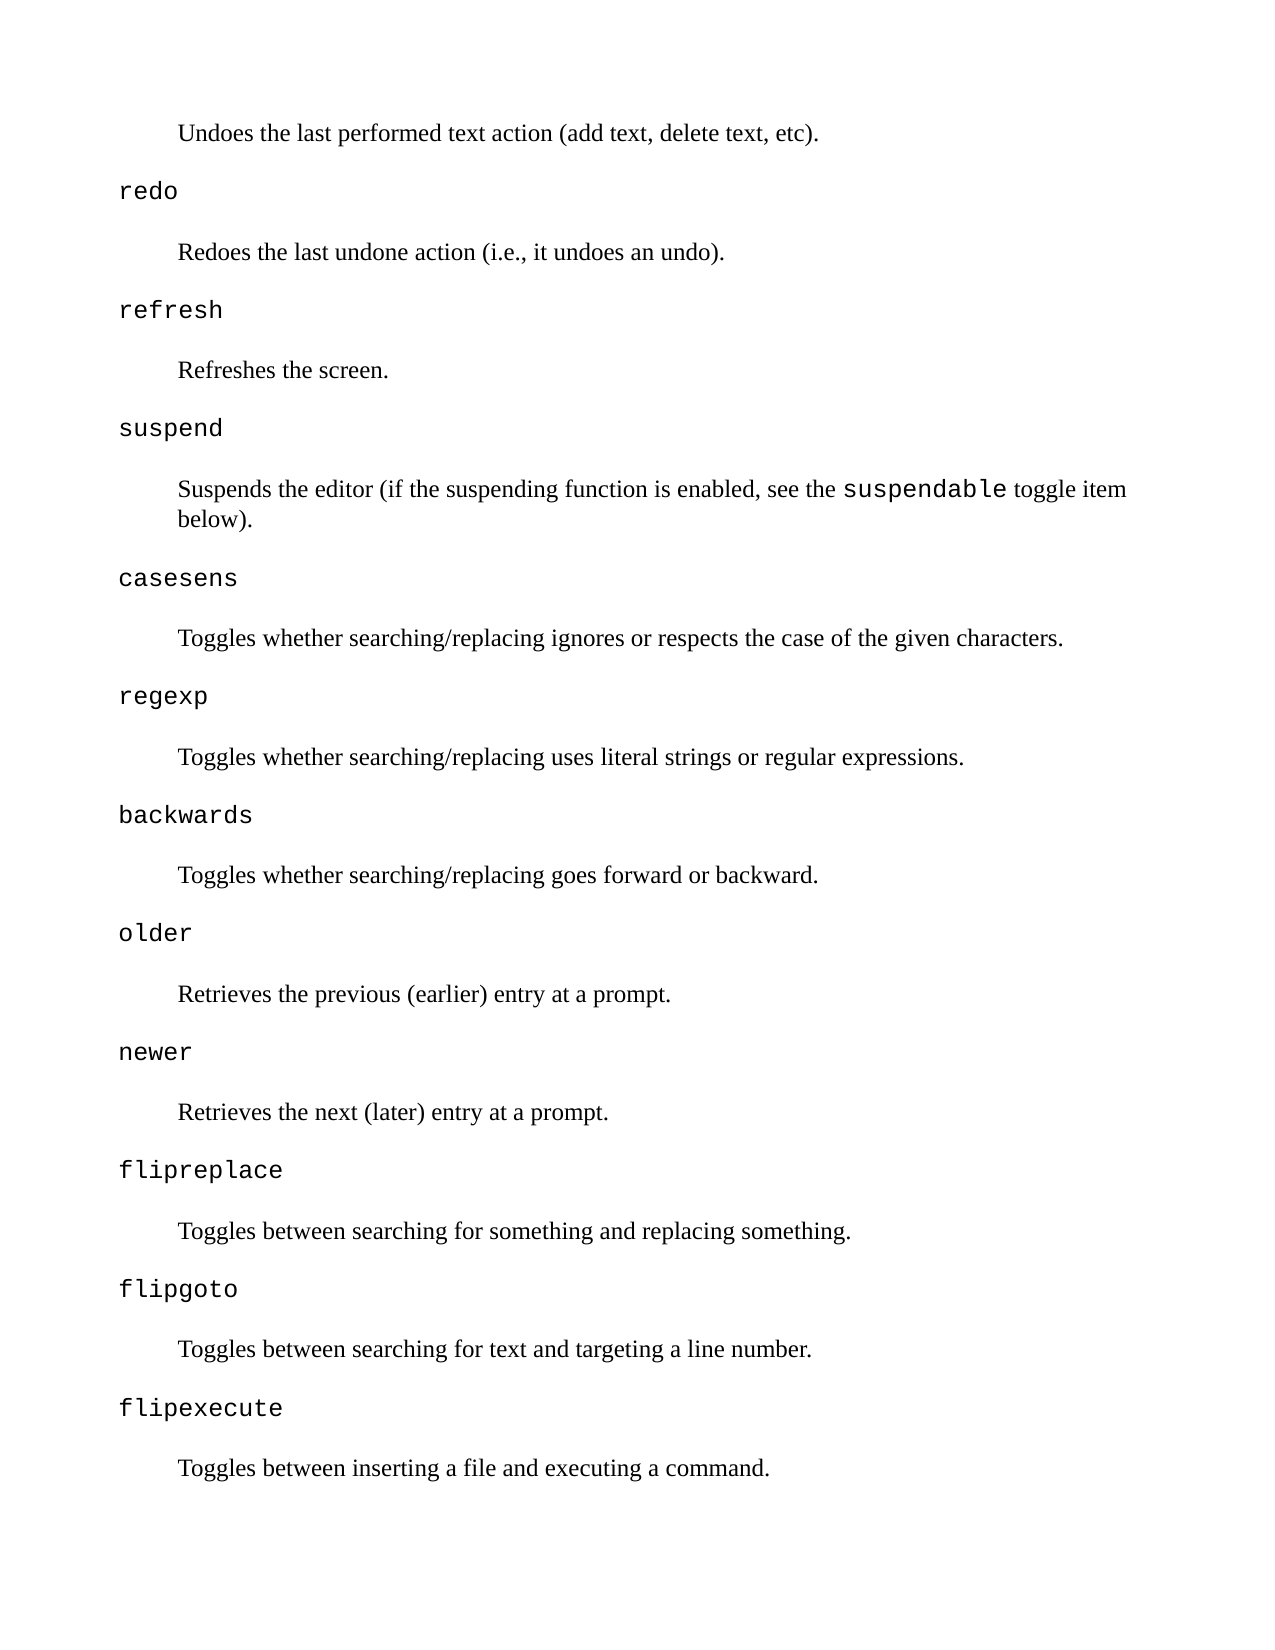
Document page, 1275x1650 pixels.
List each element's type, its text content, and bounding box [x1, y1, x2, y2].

subtitle suspend [118, 413, 1157, 444]
subtitle casesens [118, 563, 1157, 594]
list Toggles between searching for something and replacing something. [177, 1216, 1157, 1244]
subtitle newer [118, 1037, 1157, 1068]
subtitle flipgoto [118, 1274, 1157, 1305]
list Retrieves the previous (earlier) entry at a prompt. [177, 979, 1157, 1007]
subtitle flipreplace [118, 1156, 1157, 1186]
list Toggles whether searching/replacing uses literal strings or regular expressions. [177, 742, 1157, 770]
subtitle regexp [118, 681, 1157, 712]
list Suspends the editor (if the suspending function is enabled, see the suspendable toggle item below). [177, 474, 1157, 533]
list Redoes the last undone action (i.e., it undoes an undo). [177, 237, 1157, 265]
list Toggles between inserting a file and executing a command. [177, 1453, 1157, 1482]
list Toggles whether searching/replacing ignores or respects the case of the given characters. [177, 623, 1157, 652]
list Retrieves the next (later) entry at a prompt. [177, 1097, 1157, 1126]
subtitle older [118, 918, 1157, 949]
list Toggles between searching for text and targeting a line number. [177, 1334, 1157, 1363]
list Toggles whether searching/replacing goes forward or backward. [177, 860, 1157, 889]
subtitle refresh [118, 295, 1157, 326]
list Undoes the last performed text action (add text, delete text, etc). [177, 118, 1157, 147]
subtitle redo [118, 176, 1157, 207]
list Refreshes the screen. [177, 355, 1157, 384]
subtitle backwards [118, 800, 1157, 831]
subtitle flipexecute [118, 1393, 1157, 1423]
